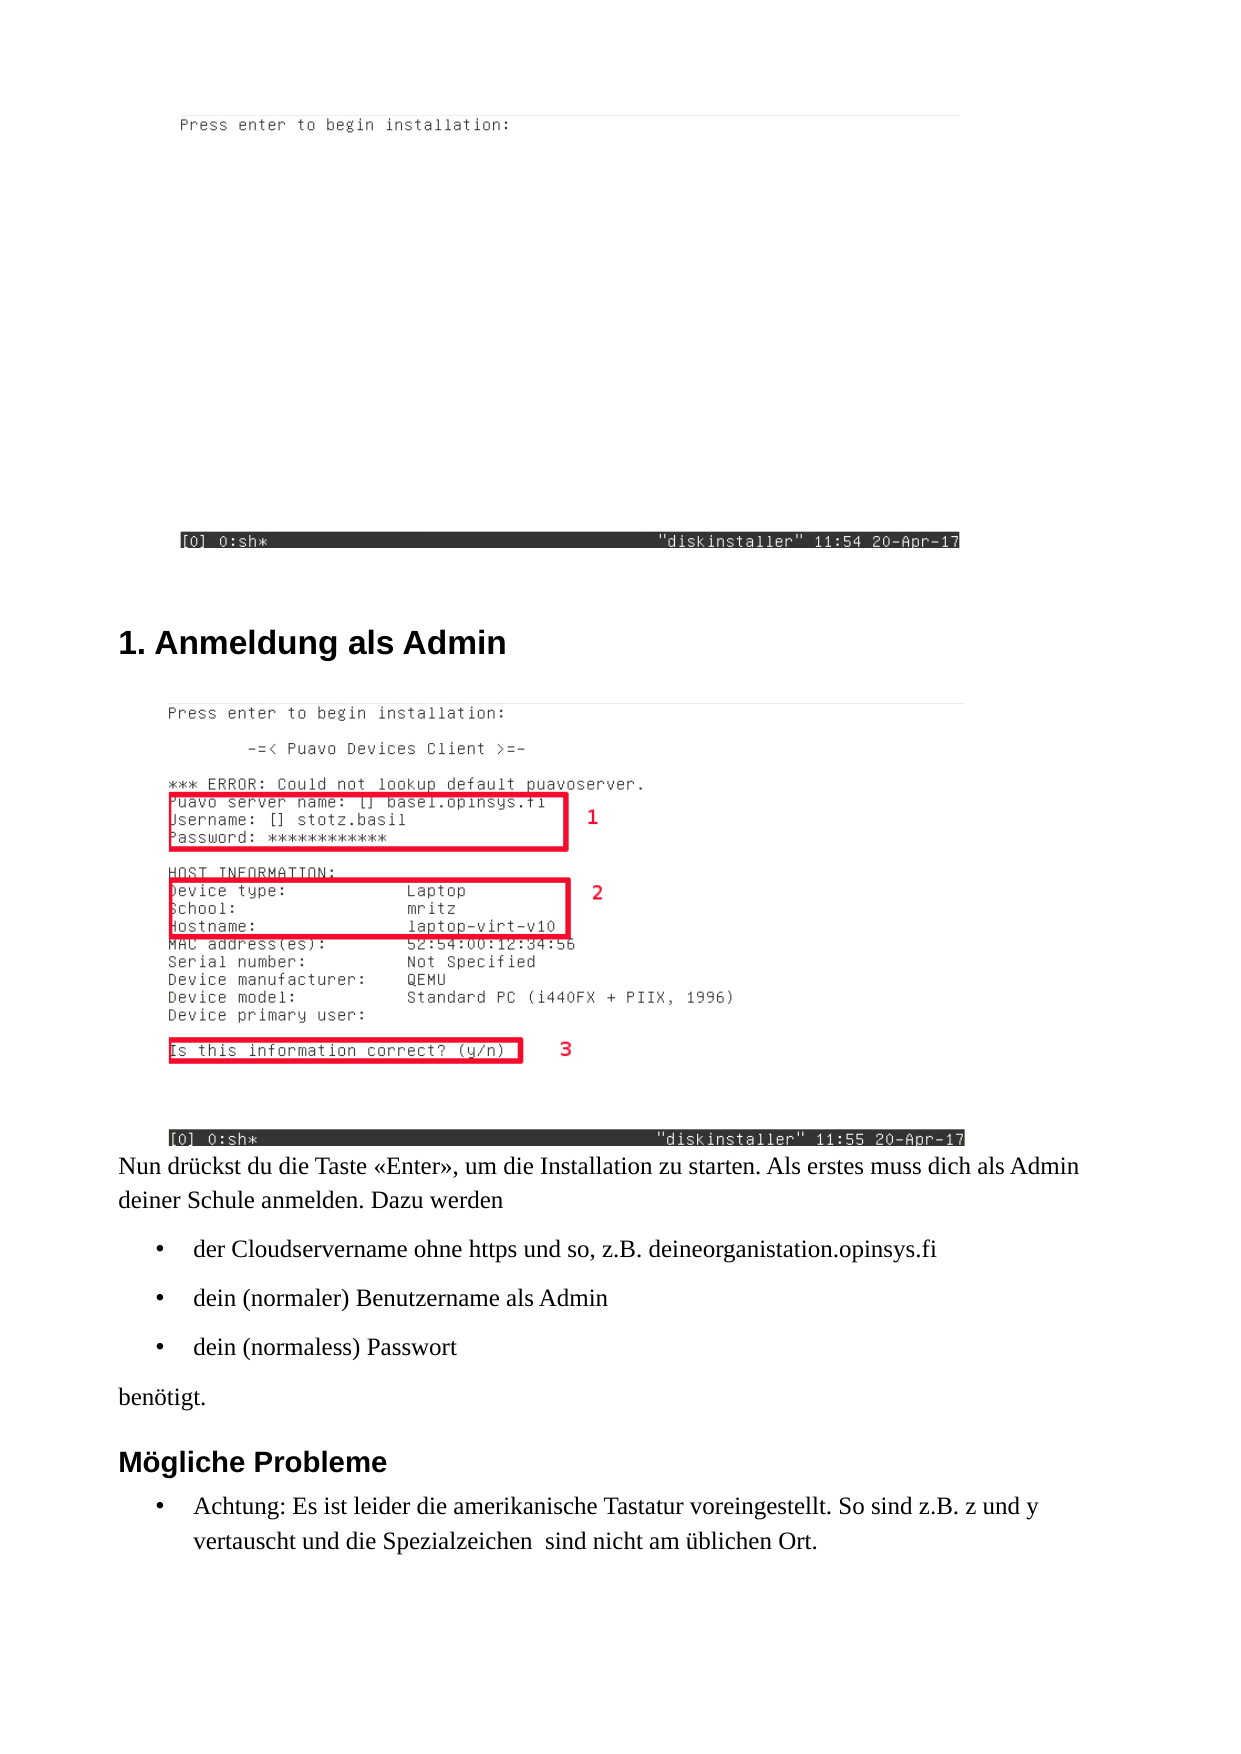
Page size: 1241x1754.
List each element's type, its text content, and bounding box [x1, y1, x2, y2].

subtitle Mögliche Probleme [118, 1445, 1122, 1479]
picture [168, 703, 965, 1146]
list der Cloudservername ohne https und so, z.B. deineorganistation.opinsys.fi [156, 1234, 1122, 1263]
list dein (normaler) Benutzername als Admin [156, 1283, 1122, 1312]
text benötigt. [118, 1382, 1122, 1410]
list Achtung: Es ist leider die amerikanische Tastatur voreingestellt. So sind z.B. z und y vertauscht und die Spezialzeichen sind nicht am üblichen Ort. [156, 1491, 1122, 1555]
subtitle 1. Anmeldung als Admin [118, 623, 1122, 662]
list dein (normaless) Passwort [156, 1332, 1122, 1361]
picture [180, 115, 960, 548]
text Nun drückst du die Taste «Enter», um die Installation zu starten. Als erstes muss dich als Admin deiner Schule anmelden. Dazu werden [118, 674, 1122, 1214]
